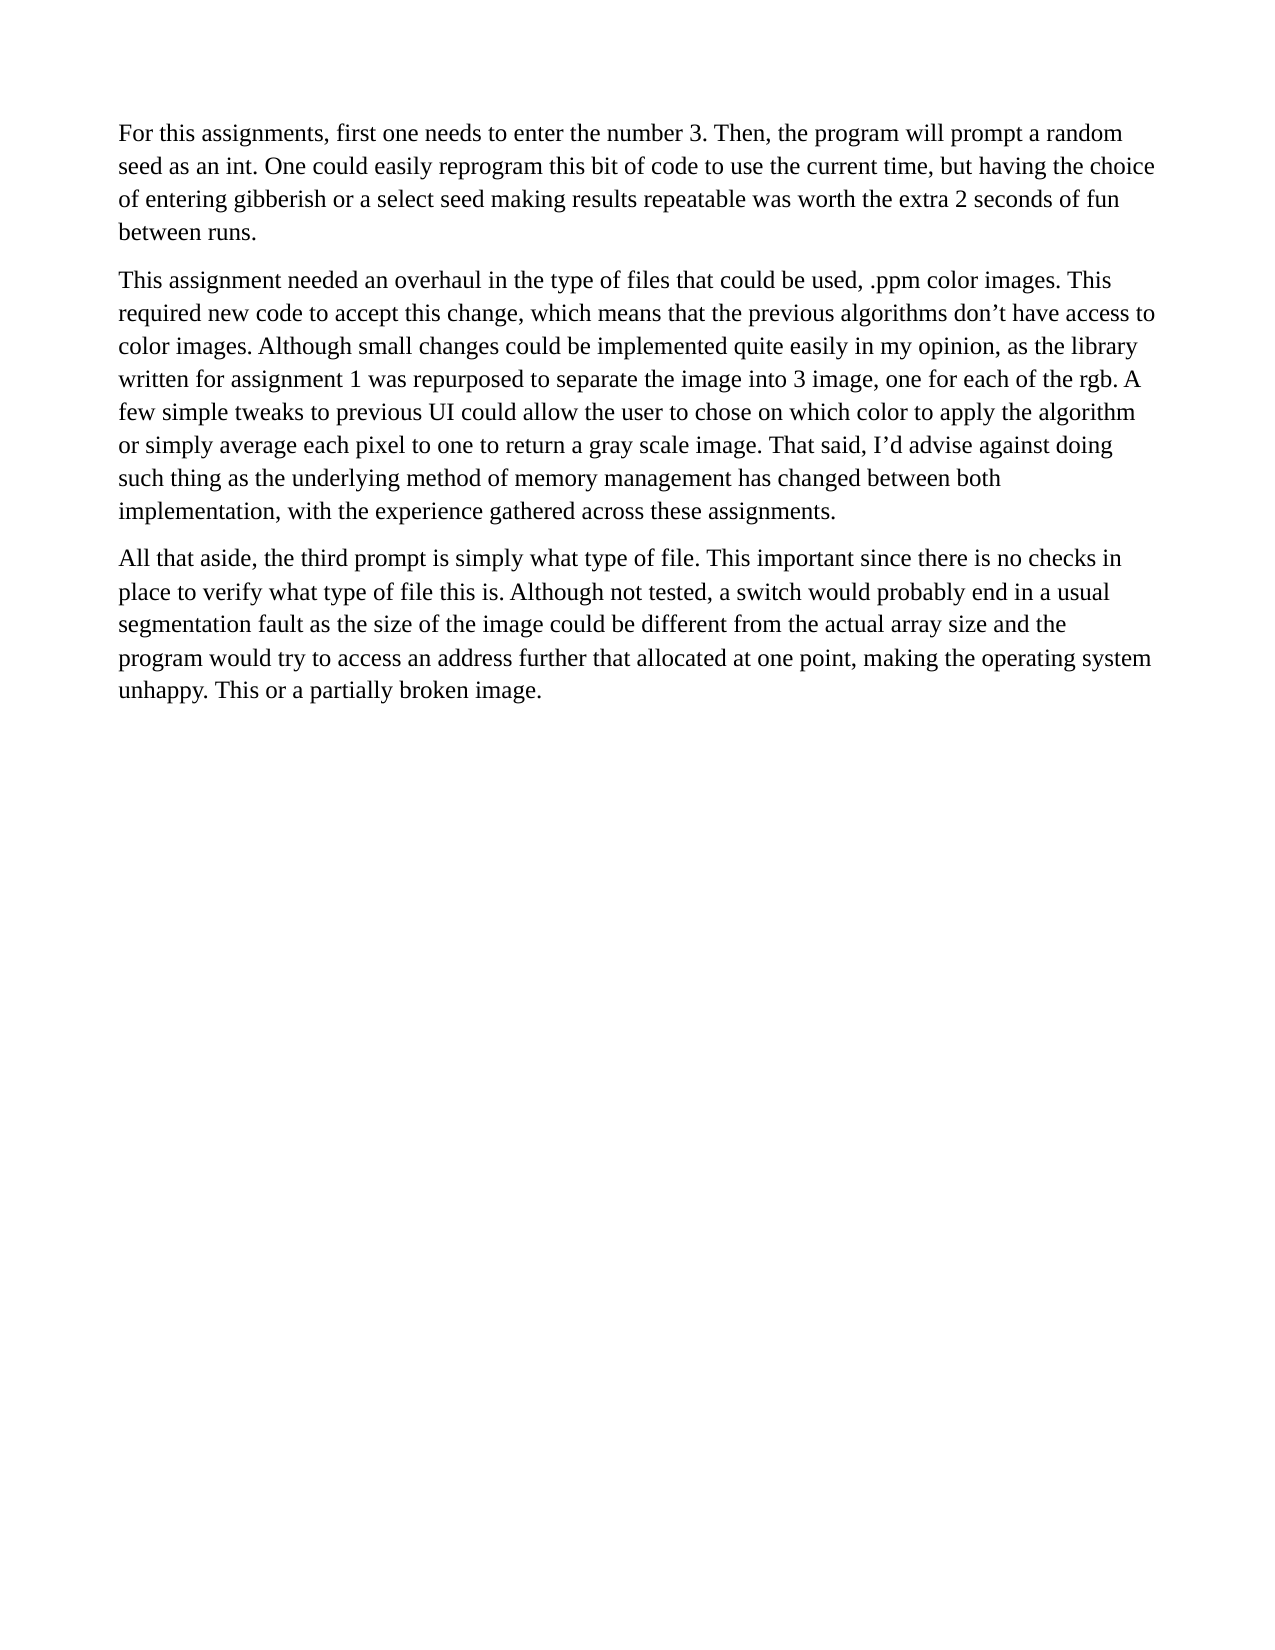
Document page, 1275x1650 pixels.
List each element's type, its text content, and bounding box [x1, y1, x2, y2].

text This assignment needed an overhaul in the type of files that could be used, .ppm color images. This required new code to accept this change, which means that the previous algorithms don’t have access to color images. Although small changes could be implemented quite easily in my opinion, as the library written for assignment 1 was repurposed to separate the image into 3 image, one for each of the rgb. A few simple tweaks to previous UI could allow the user to chose on which color to apply the algorithm or simply average each pixel to one to return a gray scale image. That said, I’d advise against doing such thing as the underlying method of memory management has changed between both implementation, with the experience gathered across these assignments. [118, 265, 1157, 525]
text For this assignments, first one needs to enter the number 3. Then, the program will prompt a random seed as an int. One could easily reprogram this bit of code to use the current time, but having the choice of entering gibberish or a select seed making results repeatable was worth the extra 2 seconds of fun between runs. [118, 118, 1157, 246]
text All that aside, the third prompt is simply what type of file. This important since there is no checks in place to verify what type of file this is. Although not tested, a switch would probably end in a usual segmentation fault as the size of the image could be different from the actual array size and the program would try to access an address further that allocated at one point, making the operating system unhappy. This or a partially broken image. [118, 543, 1157, 704]
